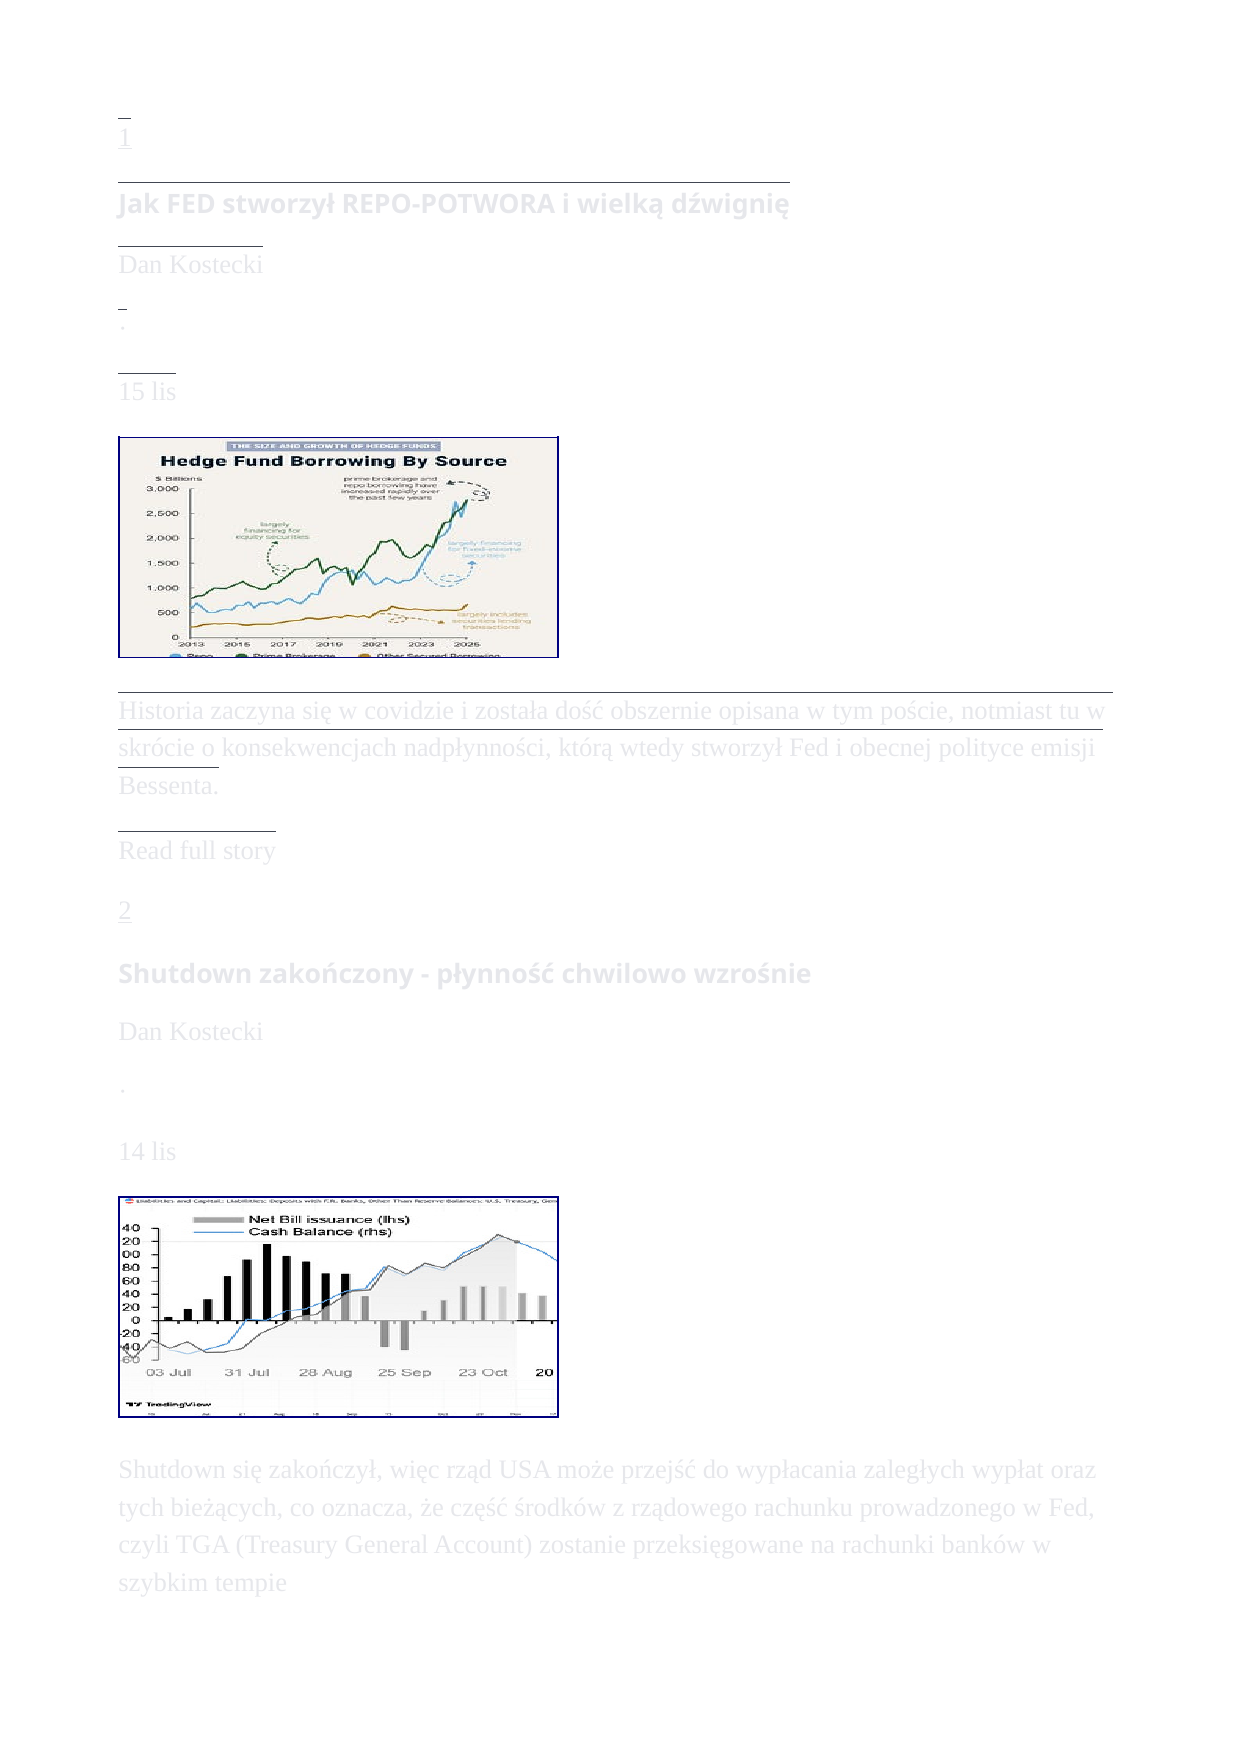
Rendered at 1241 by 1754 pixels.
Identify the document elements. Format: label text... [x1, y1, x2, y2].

subtitle Jak FED stworzył REPO-POTWORA i wielką dźwignię [118, 182, 1122, 221]
text 2 [118, 895, 1113, 925]
subtitle Shutdown zakończony - płynność chwilowo wzrośnie [118, 955, 1122, 991]
picture [120, 1198, 557, 1416]
text 15 lis [118, 373, 1122, 406]
text Dan Kostecki [118, 246, 1122, 279]
text · [118, 309, 1122, 343]
text Dan Kostecki [118, 1016, 1122, 1047]
picture [120, 438, 557, 657]
text · [118, 1076, 1122, 1107]
text 14 lis [118, 1136, 1122, 1167]
text Historia zaczyna się w covidzie i została dość obszernie opisana w tym poście, notmiast tu w skrócie o konsekwencjach nadpłynności, którą wtedy stworzył Fed i obecnej polityce emisji Bessenta. [118, 688, 1122, 800]
text Shutdown się zakończył, więc rząd USA może przejść do wypłacania zaległych wypłat oraz tych bieżących, co oznacza, że część środków z rządowego rachunku prowadzonego w Fed, czyli TGA (Treasury General Account) zostanie przeksięgowane na rachunki banków w szybkim tempie [118, 1447, 1122, 1597]
text Read full story [118, 831, 1122, 865]
text 1 [118, 118, 1113, 152]
